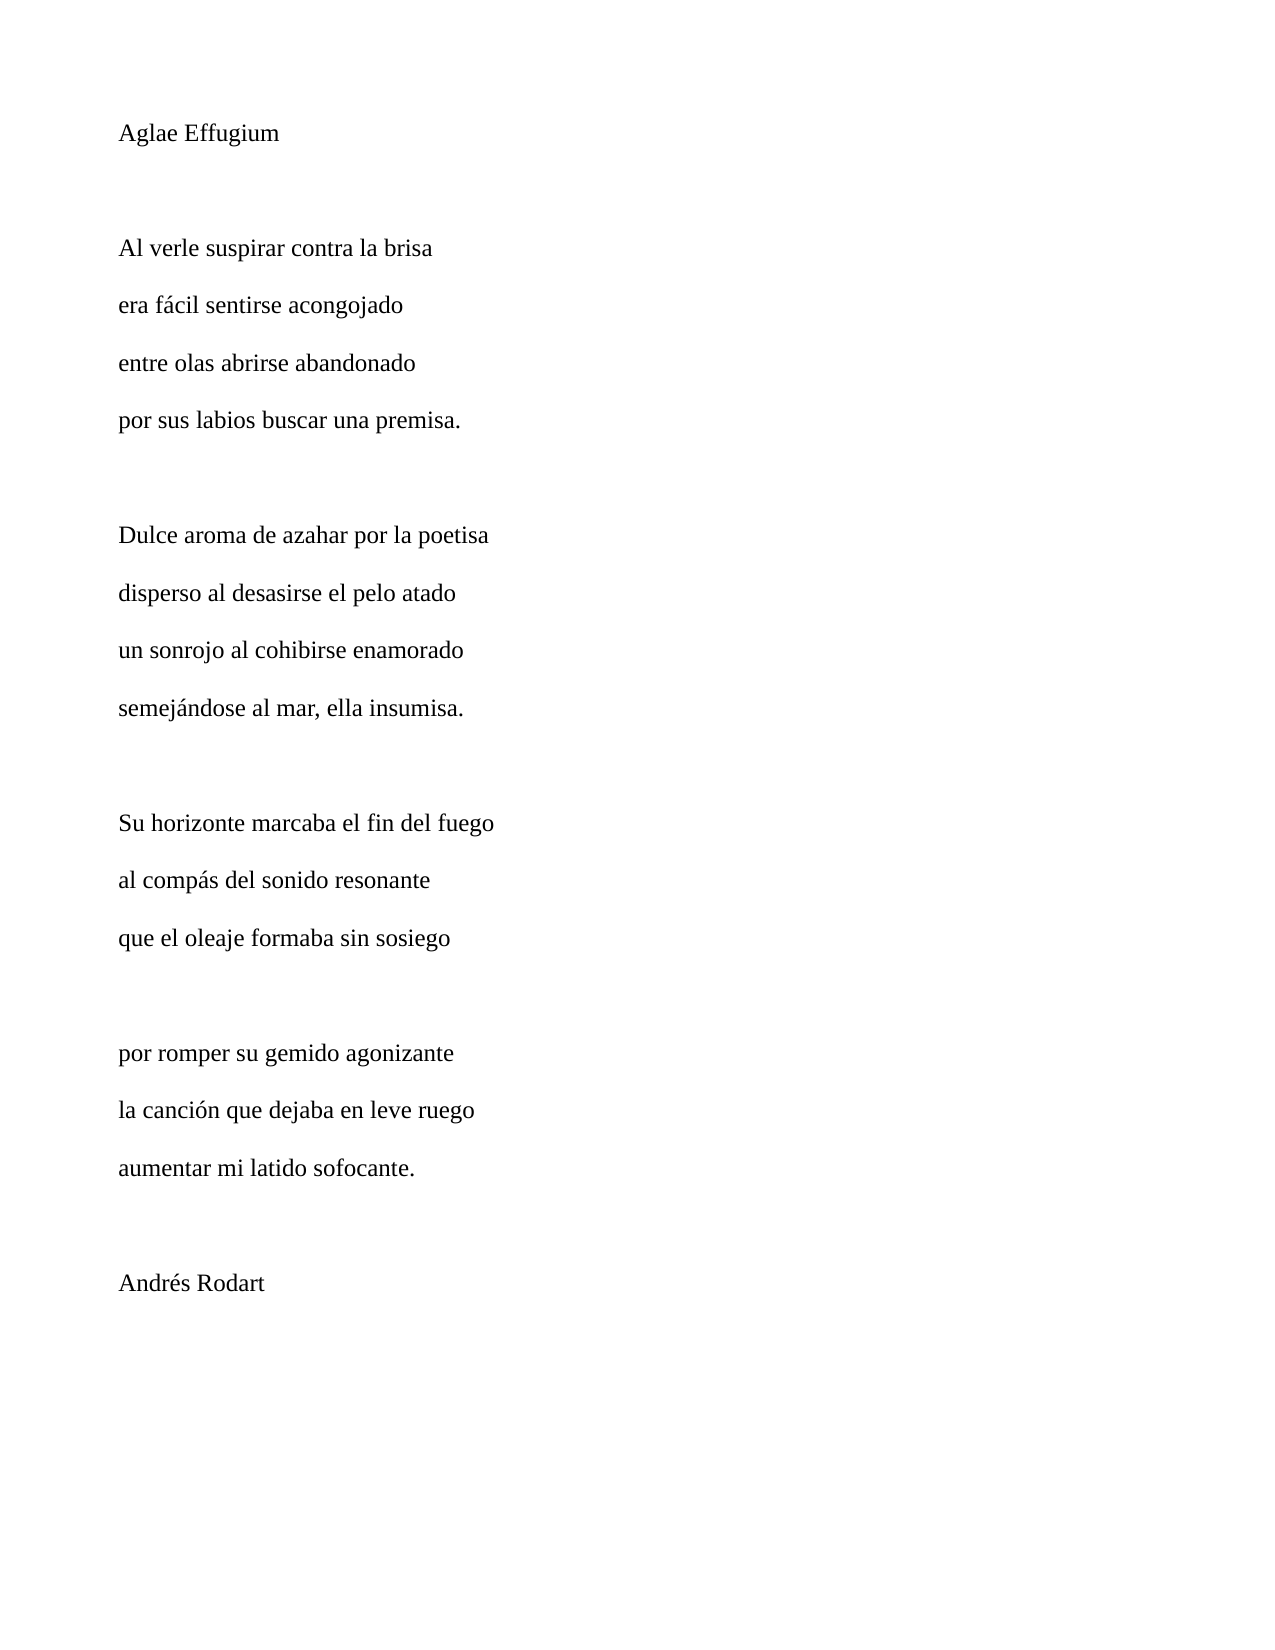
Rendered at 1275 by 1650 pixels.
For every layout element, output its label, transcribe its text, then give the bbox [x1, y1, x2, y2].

text aumentar mi latido sofocante. [118, 1153, 1157, 1182]
text Aglae Effugium [118, 118, 1157, 147]
text Su horizonte marcaba el fin del fuego [118, 808, 1157, 837]
text un sonrojo al cohibirse enamorado [118, 636, 1157, 664]
text al compás del sonido resonante [118, 866, 1157, 894]
text entre olas abrirse abandonado [118, 348, 1157, 377]
text semejándose al mar, ella insumisa. [118, 693, 1157, 722]
text Andrés Rodart [118, 1268, 1157, 1297]
text por romper su gemido agonizante [118, 1038, 1157, 1067]
text disperso al desasirse el pelo atado [118, 578, 1157, 607]
text era fácil sentirse acongojado [118, 291, 1157, 319]
text Al verle suspirar contra la brisa [118, 233, 1157, 262]
text que el oleaje formaba sin sosiego [118, 923, 1157, 952]
text por sus labios buscar una premisa. [118, 406, 1157, 434]
text Dulce aroma de azahar por la poetisa [118, 521, 1157, 549]
text la canción que dejaba en leve ruego [118, 1096, 1157, 1124]
